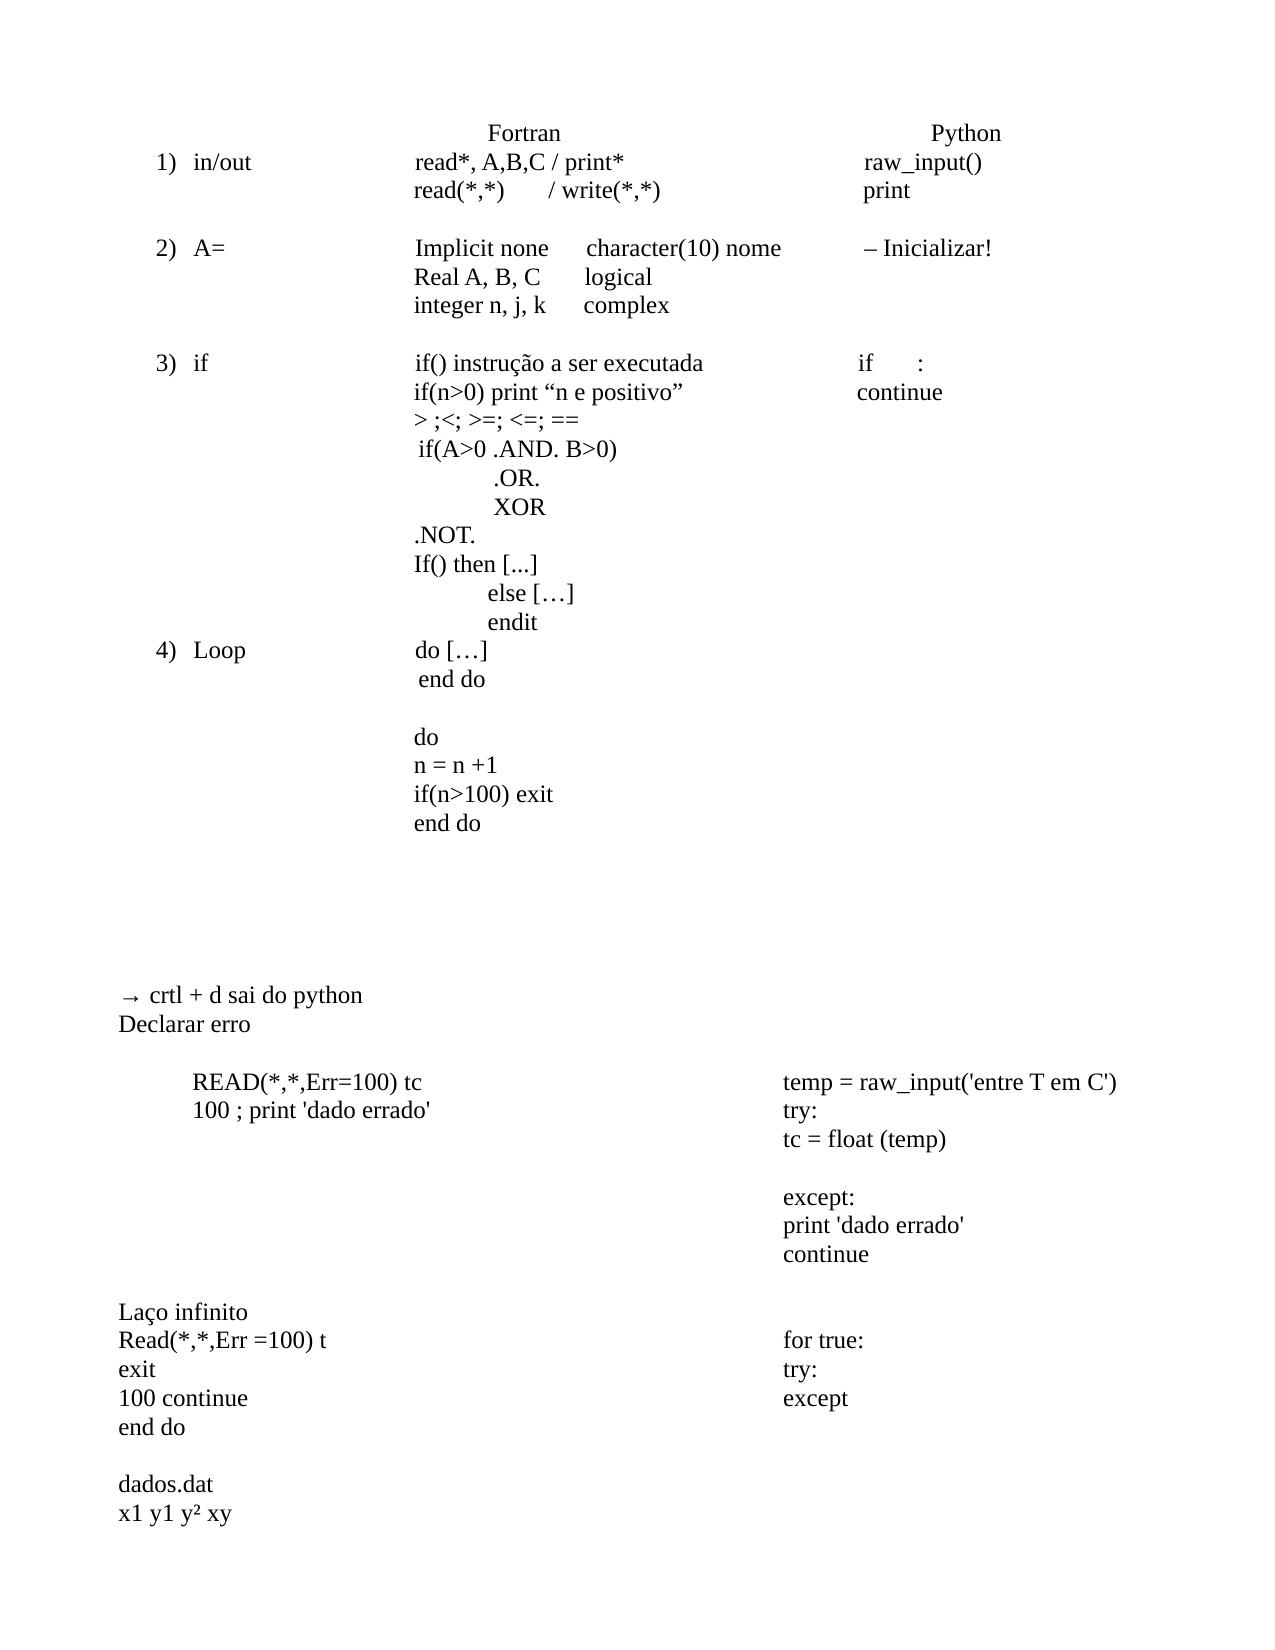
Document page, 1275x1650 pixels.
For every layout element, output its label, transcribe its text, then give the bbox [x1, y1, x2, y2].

text tc = float (temp) [118, 1124, 1157, 1153]
list end do [381, 664, 1157, 693]
text 100 ; print 'dado errado' try: [118, 1096, 1157, 1124]
text READ(*,*,Err=100) tc temp = raw_input('entre T em C') [118, 1067, 1157, 1096]
list .OR. [456, 463, 1157, 492]
text except: [118, 1182, 1157, 1211]
text > ;<; >=; <=; == [118, 406, 1157, 434]
list if if() instrução a ser executada if : [156, 348, 1157, 377]
text If() then [...] [118, 549, 1157, 578]
text do [118, 722, 1157, 751]
text end do [118, 808, 1157, 837]
list A= Implicit none character(10) nome – Inicializar! [156, 233, 1157, 262]
text if(n>100) exit [118, 779, 1157, 808]
text else […] [118, 578, 1157, 607]
text exit try: [118, 1354, 1157, 1383]
list XOR [456, 492, 1157, 521]
text x1 y1 y² xy [118, 1498, 1157, 1527]
text dados.dat [118, 1469, 1157, 1498]
text if(n>0) print “n e positivo” continue [118, 377, 1157, 406]
text Read(*,*,Err =100) t for true: [118, 1326, 1157, 1354]
text Real A, B, C logical [118, 262, 1157, 291]
text continue [118, 1239, 1157, 1268]
text end do [118, 1412, 1157, 1441]
text Declarar erro [118, 1009, 1157, 1038]
list Loop do […] [156, 636, 1157, 664]
text endit [118, 607, 1157, 636]
list in/out read*, A,B,C / print* raw_input() [156, 147, 1157, 176]
text .NOT. [118, 521, 1157, 549]
text Laço infinito [118, 1297, 1157, 1326]
text read(*,*) / write(*,*) print [118, 176, 1157, 204]
text print 'dado errado' [118, 1211, 1157, 1239]
text Fortran Python [118, 118, 1157, 147]
text 100 continue except [118, 1383, 1157, 1412]
text integer n, j, k complex [118, 291, 1157, 319]
list if(A>0 .AND. B>0) [381, 434, 1157, 463]
text → crtl + d sai do python [118, 981, 1157, 1009]
text n = n +1 [118, 751, 1157, 779]
